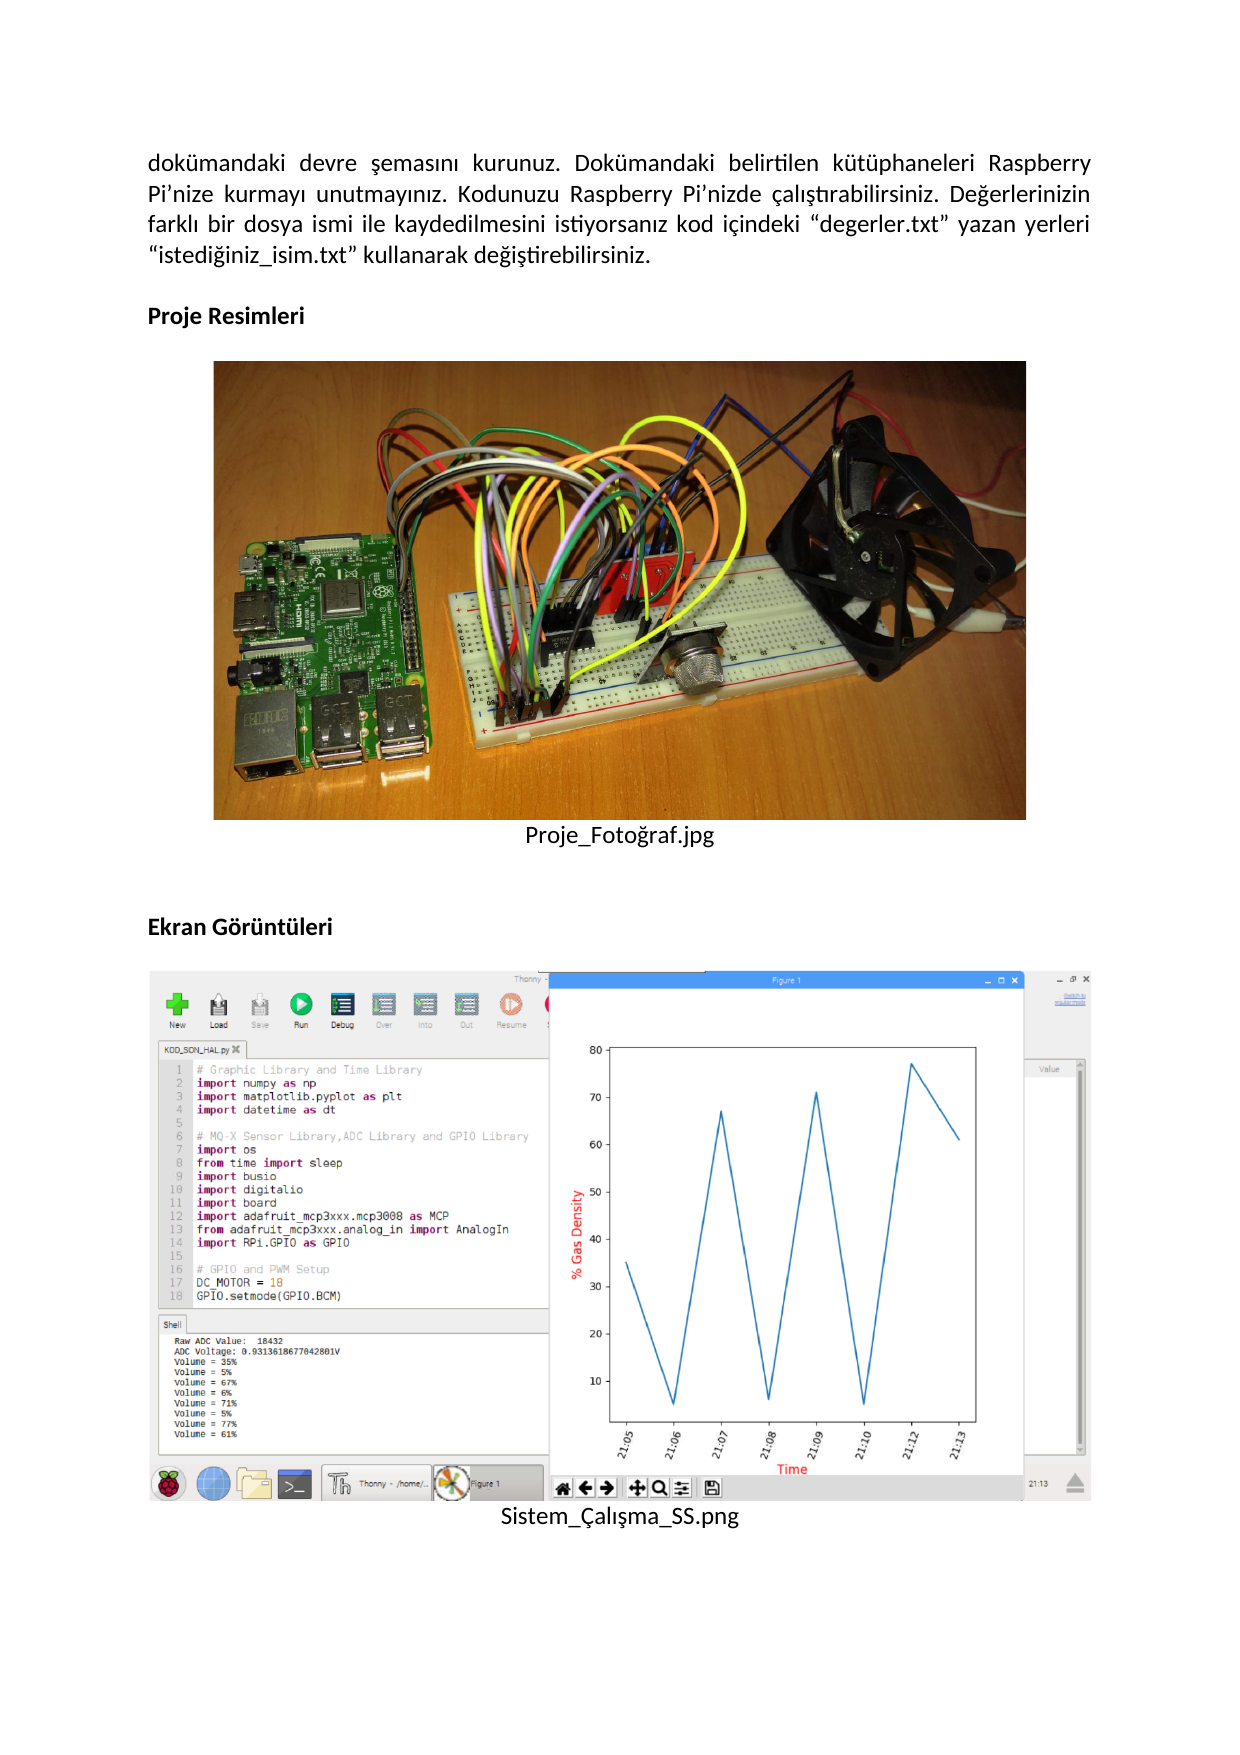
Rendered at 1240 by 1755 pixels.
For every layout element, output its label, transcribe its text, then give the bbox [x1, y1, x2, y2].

text Proje Resimleri [148, 300, 1092, 331]
text Ekran Görüntüleri [148, 911, 1092, 941]
text dokümandaki devre şemasını kurunuz. Dokümandaki belirtilen kütüphaneleri Raspberry Pi’nize kurmayı unutmayınız. Kodunuzu Raspberry Pi’nizde çalıştırabilirsiniz. Değerlerinizin farklı bir dosya ismi ile kaydedilmesini istiyorsanız kod içindeki “degerler.txt” yazan yerleri “istediğiniz_isim.txt” kullanarak değiştirebilirsiniz. [148, 148, 1092, 270]
text Proje_Fotoğraf.jpg [148, 819, 1092, 850]
text Sistem_Çalışma_SS.png [148, 1501, 1092, 1531]
